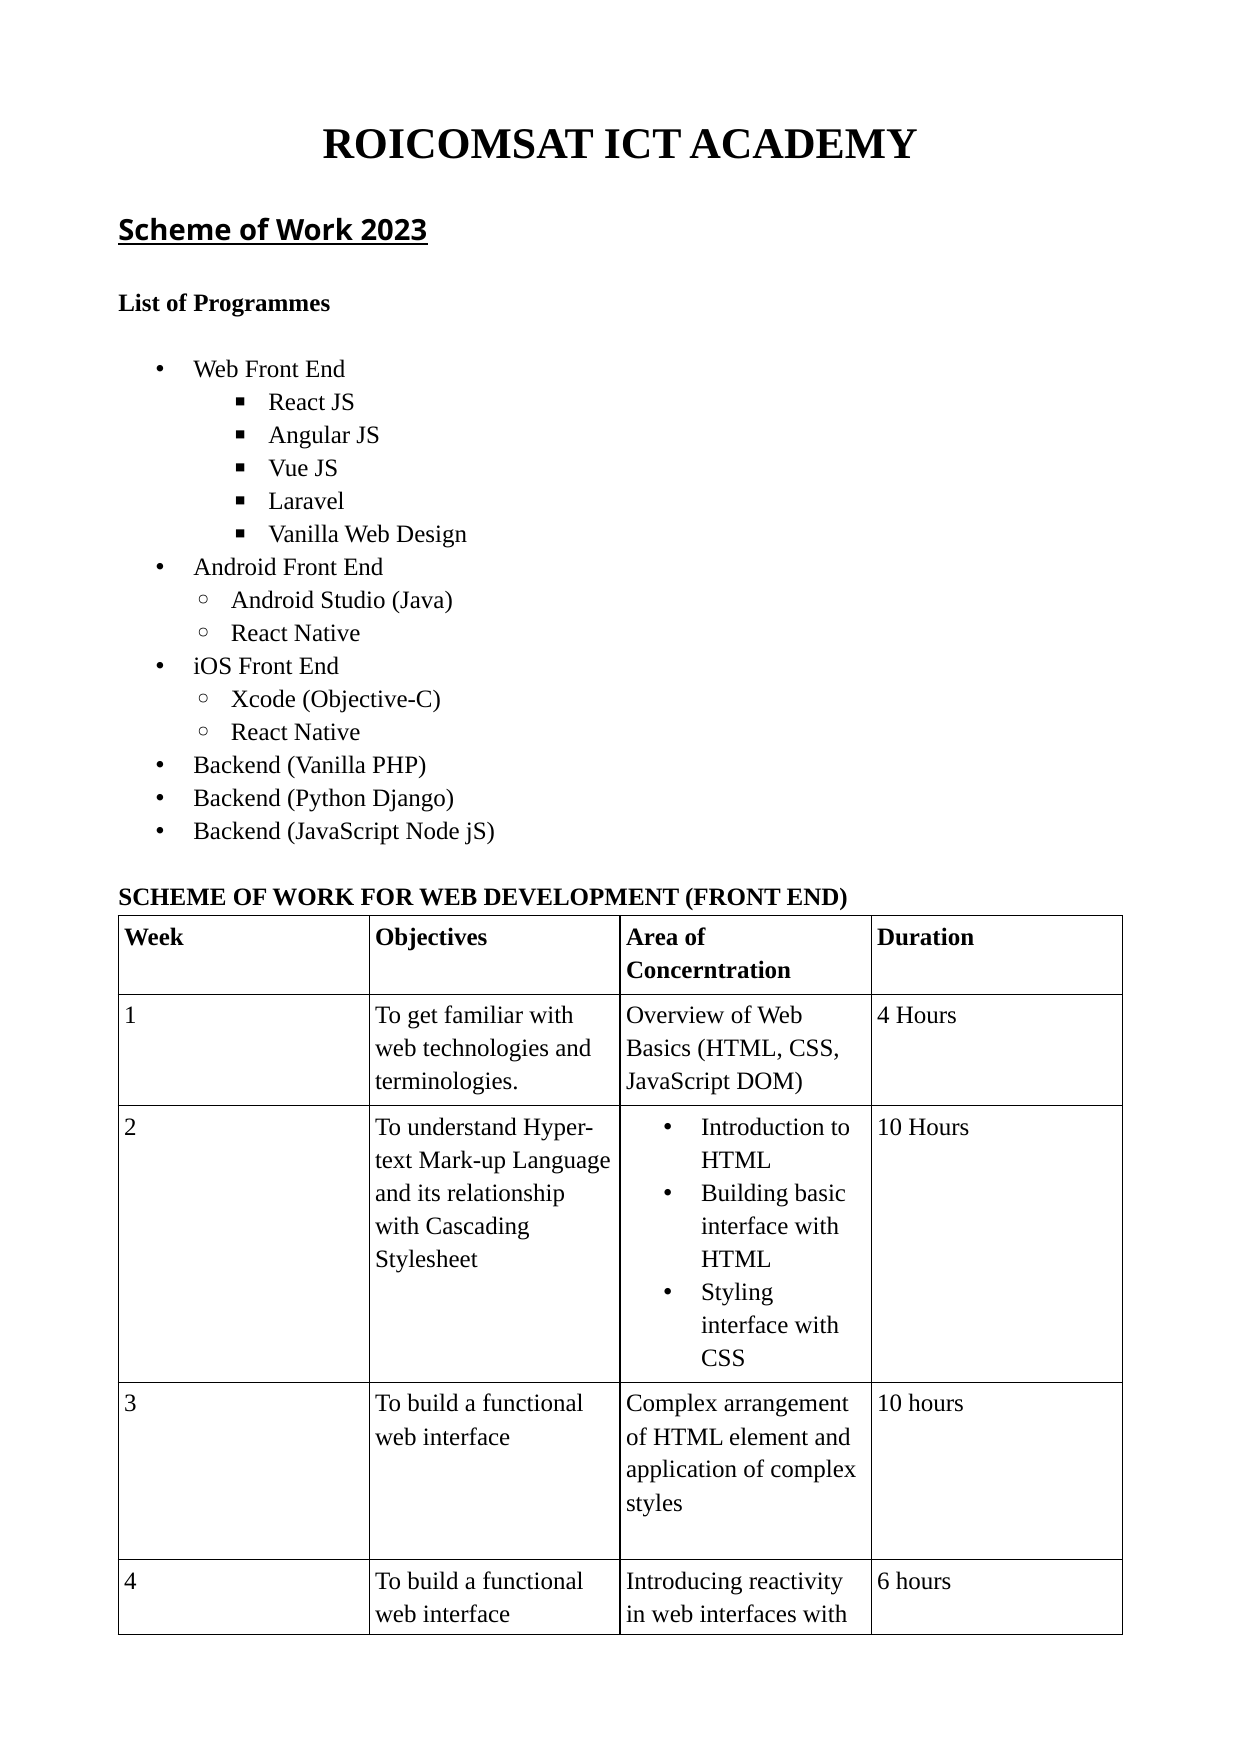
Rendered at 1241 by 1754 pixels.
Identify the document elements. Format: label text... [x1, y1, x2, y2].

table_cell 4 [119, 1560, 369, 1634]
table_cell 2 [119, 1106, 369, 1382]
table_cell Introducing reactivity in web interfaces with [621, 1560, 871, 1634]
table_cell Overview of Web Basics (HTML, CSS, JavaScript DOM) [621, 995, 871, 1105]
list Android Front End [156, 552, 1122, 581]
list Laravel [231, 486, 1122, 514]
list iOS Front End [156, 651, 1122, 679]
table_cell Complex arrangement of HTML element and application of complex styles [621, 1383, 871, 1559]
text SCHEME OF WORK FOR WEB DEVELOPMENT (FRONT END) [118, 882, 1122, 911]
table_cell 4 Hours [872, 995, 1122, 1105]
table_cell 10 hours [872, 1383, 1122, 1559]
list Xcode (Objective-C) [193, 684, 1122, 713]
table_cell 3 [119, 1383, 369, 1559]
list React Native [193, 618, 1122, 647]
list Angular JS [231, 420, 1122, 448]
list React JS [231, 387, 1122, 415]
list Web Front End [156, 354, 1122, 382]
table_header Objectives [370, 916, 619, 993]
list Backend (JavaScript Node jS) [156, 816, 1122, 845]
table_header Week [119, 916, 369, 993]
list Vue JS [231, 453, 1122, 481]
list Backend (Vanilla PHP) [156, 750, 1122, 779]
table_cell 6 hours [872, 1560, 1122, 1634]
list Backend (Python Django) [156, 783, 1122, 812]
text List of Programmes [118, 288, 1122, 316]
table_cell To get familiar with web technologies and terminologies. [370, 995, 619, 1105]
table_header Area of Concerntration [621, 916, 871, 993]
table_cell 1 [119, 995, 369, 1105]
table_header Duration [872, 916, 1122, 993]
list React Native [193, 717, 1122, 746]
table_cell To build a functional web interface [370, 1383, 619, 1559]
table_cell To understand Hyper-text Mark-up Language and its relationship with Cascading Stylesheet [370, 1106, 619, 1382]
list Vanilla Web Design [231, 519, 1122, 547]
list Android Studio (Java) [193, 585, 1122, 613]
table_cell Introduction to HTML Building basic interface with HTML Styling interface with CSS [621, 1106, 871, 1382]
table_cell To build a functional web interface [370, 1560, 619, 1634]
text ROICOMSAT ICT ACADEMY [118, 118, 1122, 168]
text Scheme of Work 2023 [118, 209, 1122, 249]
table_cell 10 Hours [872, 1106, 1122, 1382]
